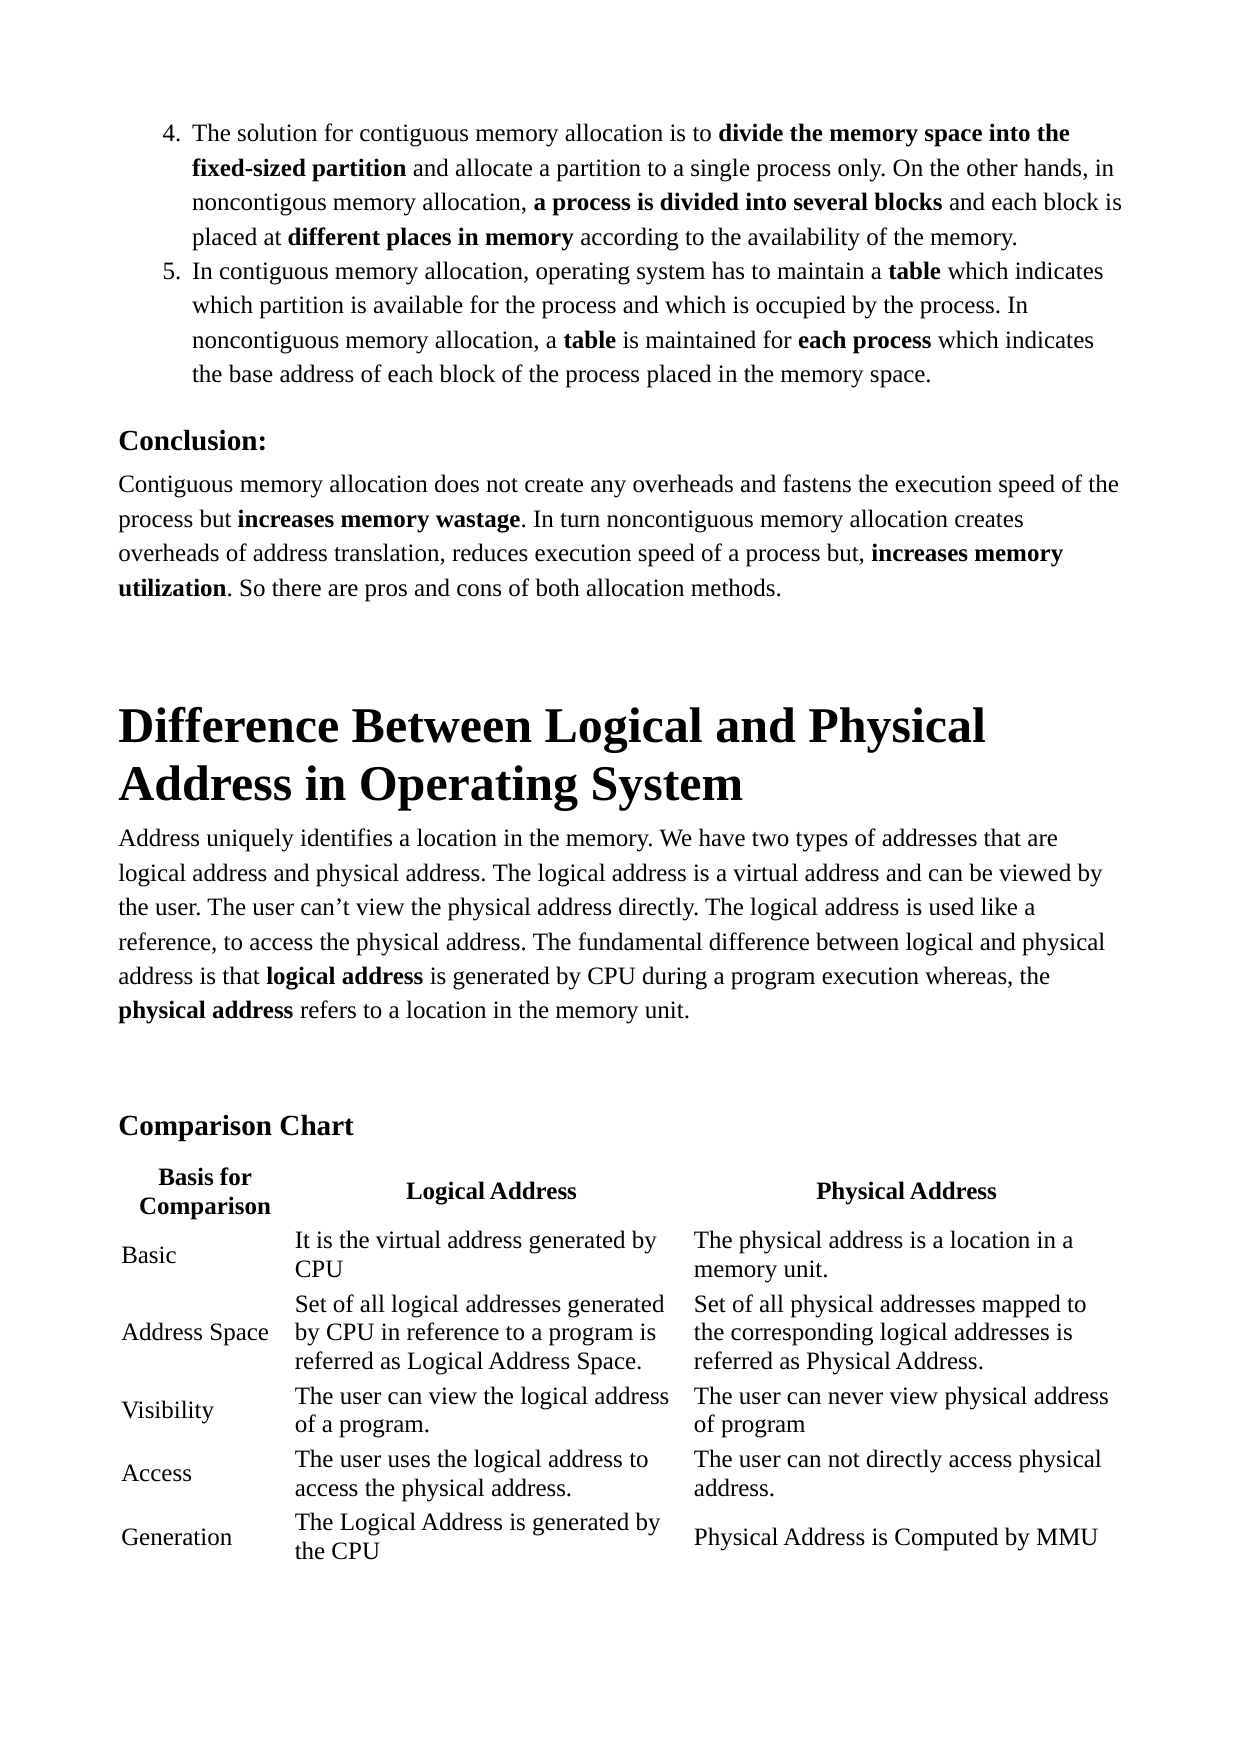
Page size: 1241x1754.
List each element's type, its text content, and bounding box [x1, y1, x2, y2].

text Contiguous memory allocation does not create any overheads and fastens the execution speed of the process but increases memory wastage. In turn noncontiguous memory allocation creates overheads of address translation, reduces execution speed of a process but, increases memory utilization. So there are pros and cons of both allocation methods. [118, 469, 1122, 601]
table_cell Basic [118, 1223, 292, 1286]
table_header Basis for Comparison [118, 1159, 292, 1222]
table_cell The user can never view physical address of program [691, 1378, 1122, 1441]
list The solution for contiguous memory allocation is to divide the memory space into the fixed-sized partition and allocate a partition to a single process only. On the other hands, in noncontigous memory allocation, a process is divided into several blocks and each block is placed at different places in memory according to the availability of the memory. [162, 118, 1122, 250]
table_cell Address Space [118, 1286, 292, 1378]
table_cell Access [118, 1441, 292, 1504]
subtitle Conclusion: [118, 423, 1122, 457]
table_cell The Logical Address is generated by the CPU [292, 1505, 691, 1568]
table_cell Set of all logical addresses generated by CPU in reference to a program is referred as Logical Address Space. [292, 1286, 691, 1378]
table_cell The physical address is a location in a memory unit. [691, 1223, 1122, 1286]
subtitle Difference Between Logical and Physical Address in Operating System [118, 696, 1122, 811]
table_cell The user can not directly access physical address. [691, 1441, 1122, 1504]
table_cell The user can view the logical address of a program. [292, 1378, 691, 1441]
table_cell Visibility [118, 1378, 292, 1441]
table_cell It is the virtual address generated by CPU [292, 1223, 691, 1286]
text Address uniquely identifies a location in the memory. We have two types of addresses that are logical address and physical address. The logical address is a virtual address and can be viewed by the user. The user can’t view the physical address directly. The logical address is used like a reference, to access the physical address. The fundamental difference between logical and physical address is that logical address is generated by CPU during a program execution whereas, the physical address refers to a location in the memory unit. [118, 823, 1122, 1024]
table_header Logical Address [292, 1159, 691, 1222]
table_cell The user uses the logical address to access the physical address. [292, 1441, 691, 1504]
subtitle Comparison Chart [118, 1108, 1122, 1142]
table_cell Generation [118, 1505, 292, 1568]
list In contiguous memory allocation, operating system has to maintain a table which indicates which partition is available for the process and which is occupied by the process. In noncontiguous memory allocation, a table is maintained for each process which indicates the base address of each block of the process placed in the memory space. [162, 256, 1122, 388]
table_cell Set of all physical addresses mapped to the corresponding logical addresses is referred as Physical Address. [691, 1286, 1122, 1378]
table_cell Physical Address is Computed by MMU [691, 1505, 1122, 1568]
table_header Physical Address [691, 1159, 1122, 1222]
